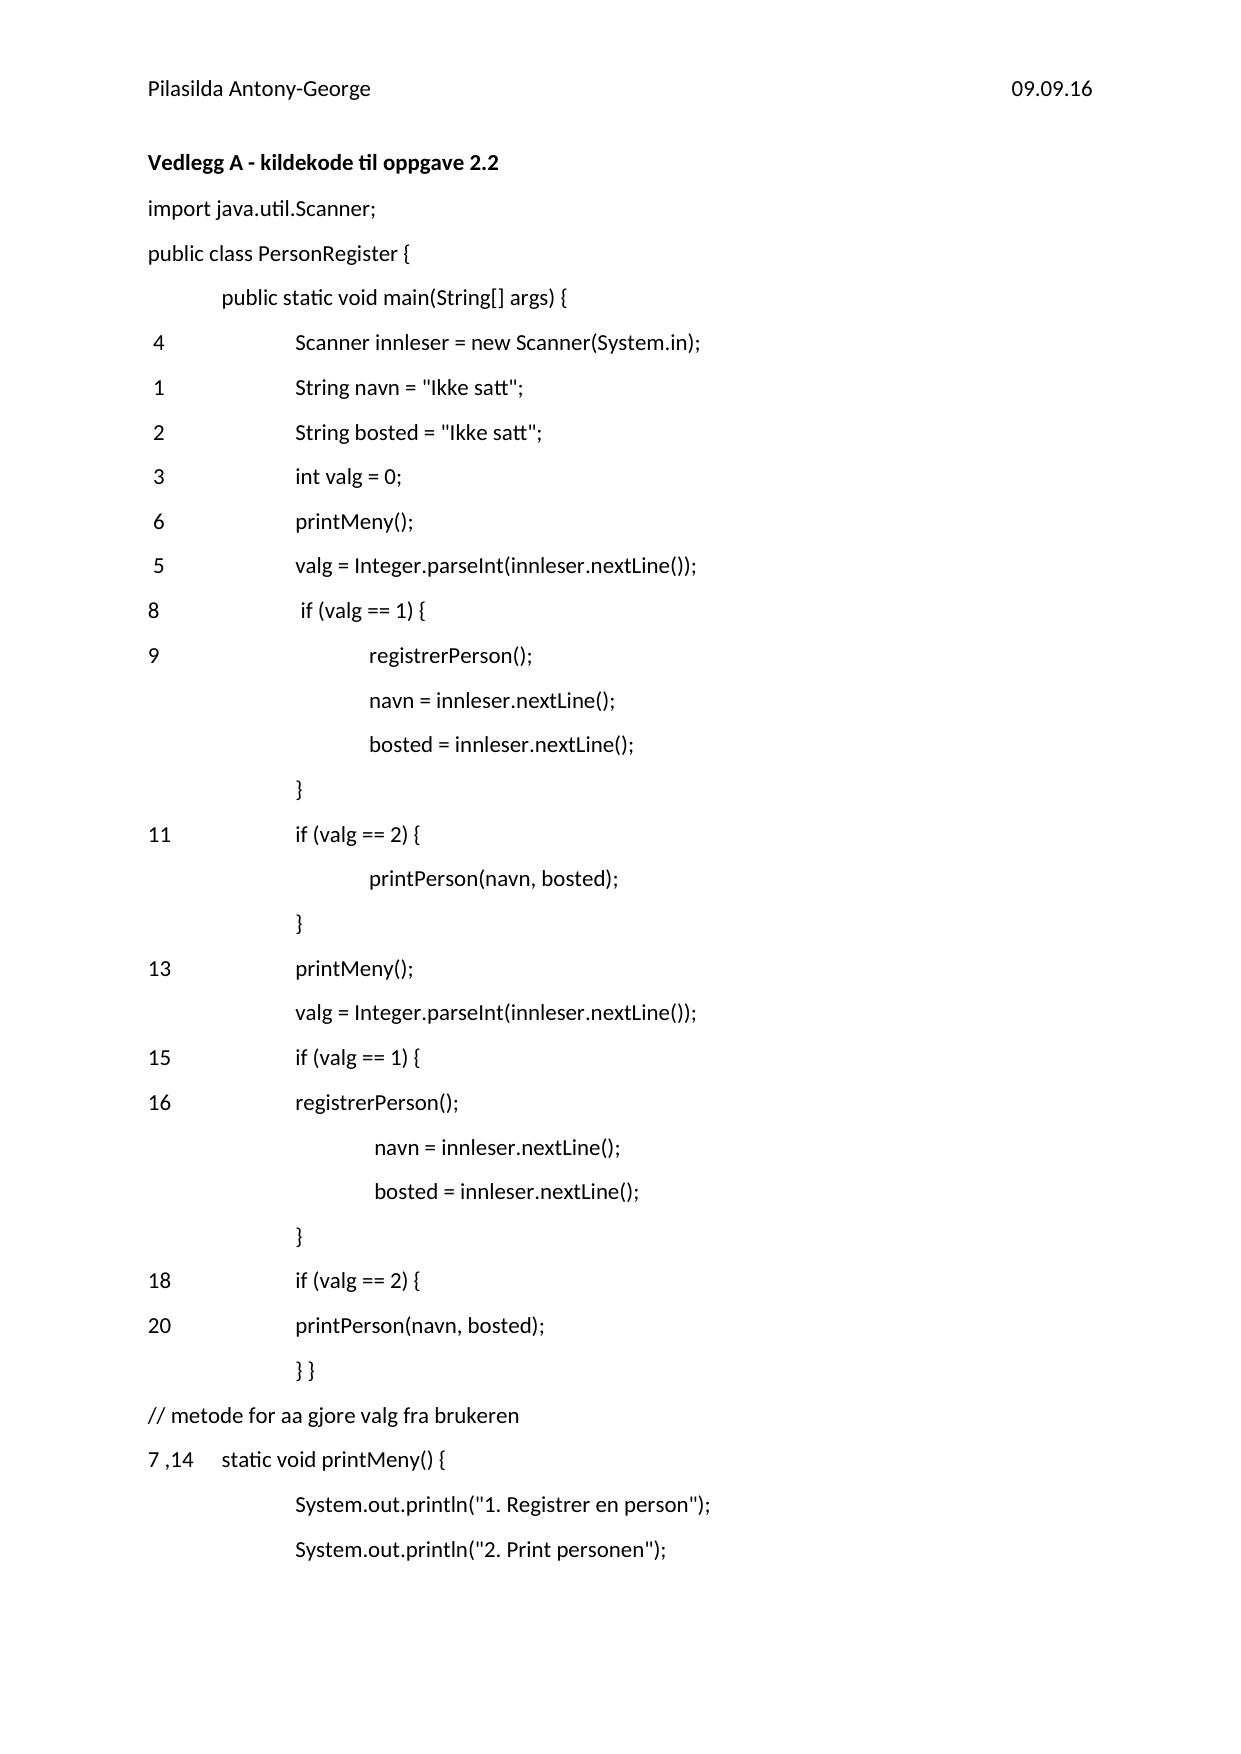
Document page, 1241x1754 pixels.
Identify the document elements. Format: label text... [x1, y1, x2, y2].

text 7 ,14 static void printMeny() { [148, 1445, 1093, 1473]
text 11 if (valg == 2) { [148, 820, 1093, 848]
text 13 printMeny(); [148, 954, 1093, 982]
text System.out.println("1. Registrer en person"); [221, 1490, 1093, 1518]
text import java.util.Scanner; [148, 194, 1093, 222]
text Vedlegg A - kildekode til oppgave 2.2 [148, 148, 1093, 176]
text bosted = innleser.nextLine(); [295, 1177, 1093, 1205]
text public static void main(String[] args) { [148, 283, 1093, 312]
text navn = innleser.nextLine(); [295, 1133, 1093, 1161]
text 6 printMeny(); [148, 507, 1093, 535]
text System.out.println("2. Print personen"); [221, 1535, 1093, 1563]
text 16 registrerPerson(); [148, 1088, 1093, 1116]
text printPerson(navn, bosted); [295, 864, 1093, 892]
text bosted = innleser.nextLine(); [295, 730, 1093, 758]
text 4 Scanner innleser = new Scanner(System.in); [148, 328, 1093, 356]
text 20 printPerson(navn, bosted); [148, 1311, 1093, 1339]
text valg = Integer.parseInt(innleser.nextLine()); [295, 998, 1093, 1027]
text 5 valg = Integer.parseInt(innleser.nextLine()); [148, 552, 1093, 580]
text 1 String navn = "Ikke satt"; [148, 373, 1093, 401]
text } [295, 909, 1093, 937]
text 9 registrerPerson(); [148, 641, 1093, 669]
text public class PersonRegister { [148, 239, 1093, 267]
text 18 if (valg == 2) { [148, 1267, 1093, 1295]
text navn = innleser.nextLine(); [295, 686, 1093, 714]
text 2 String bosted = "Ikke satt"; [148, 418, 1093, 446]
text } [295, 775, 1093, 803]
text } } [295, 1356, 1093, 1384]
text // metode for aa gjore valg fra brukeren [148, 1401, 1093, 1429]
text } [295, 1222, 1093, 1250]
text 3 int valg = 0; [148, 462, 1093, 490]
text 8 if (valg == 1) { [148, 596, 1093, 624]
text 15 if (valg == 1) { [148, 1043, 1093, 1071]
